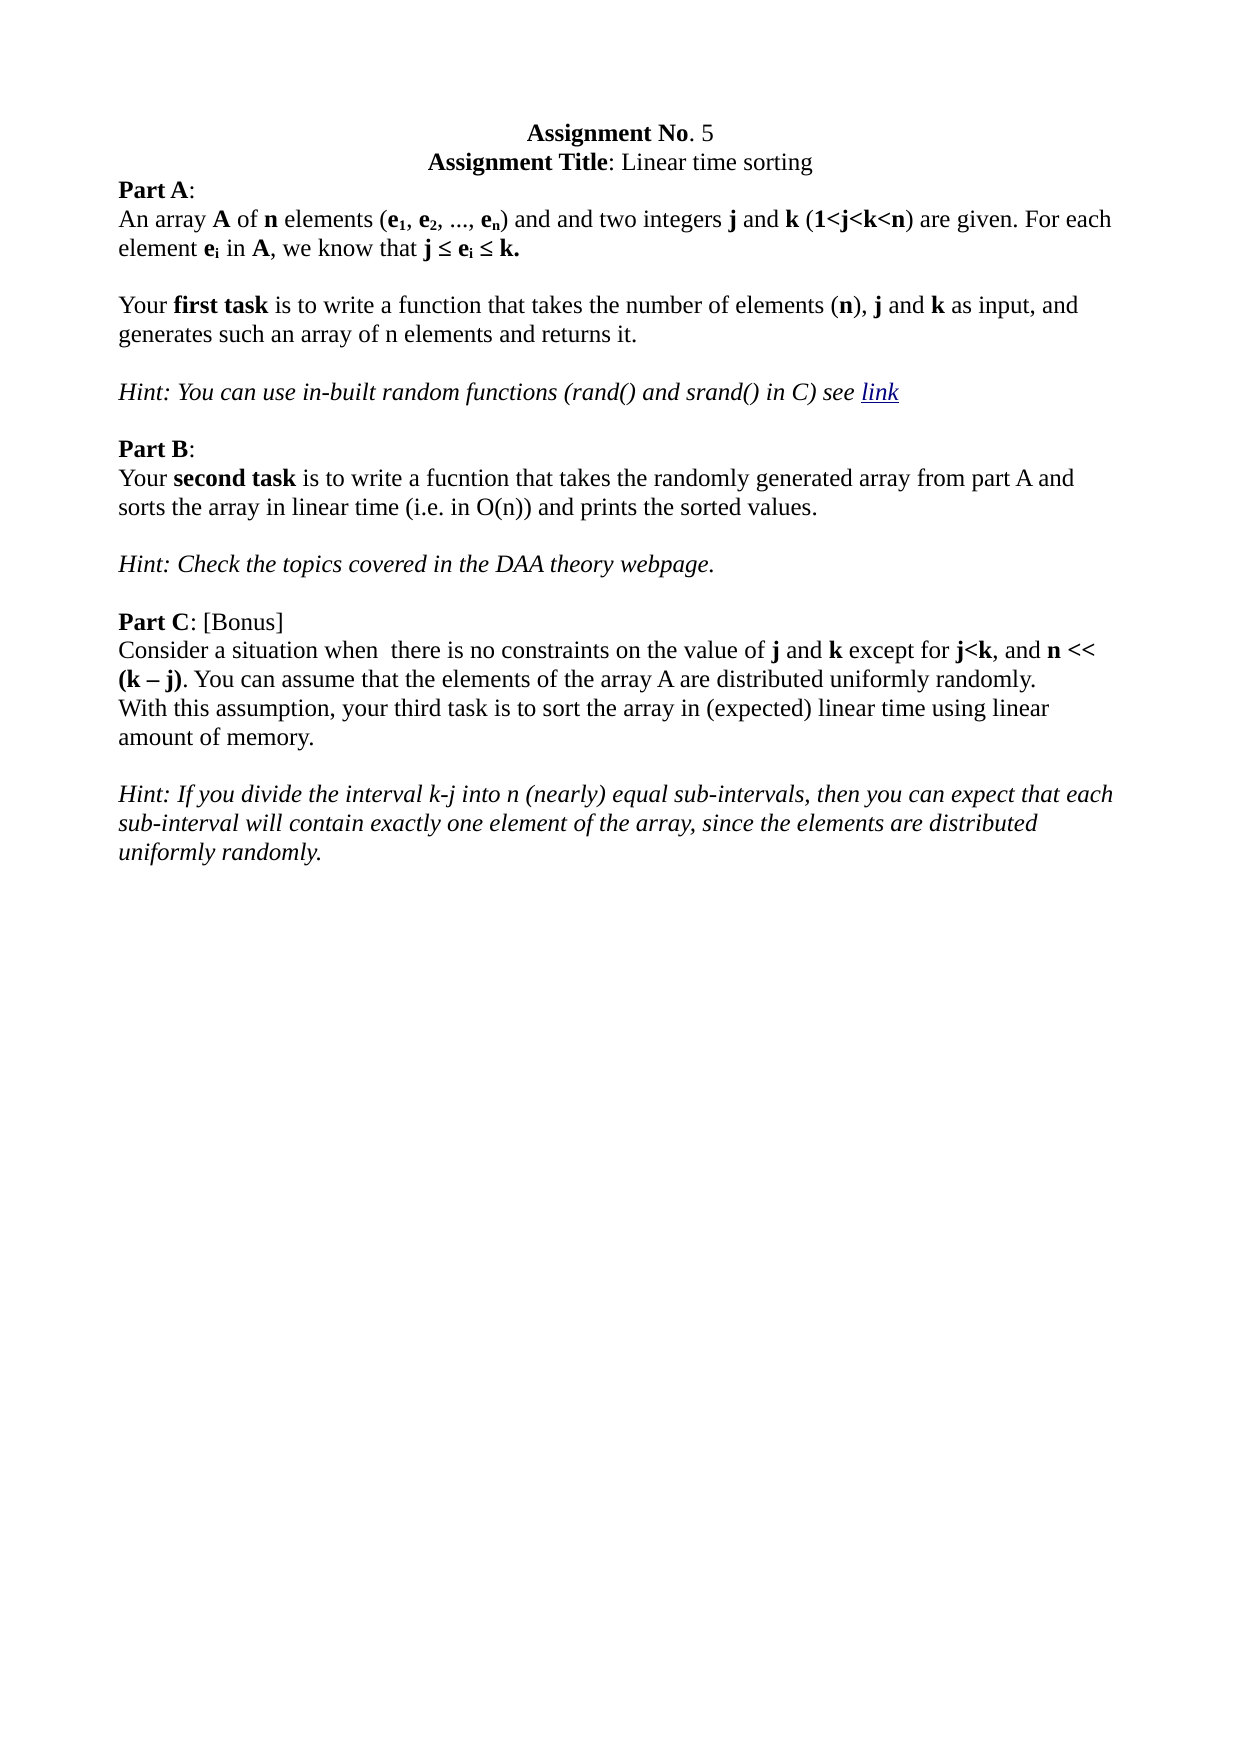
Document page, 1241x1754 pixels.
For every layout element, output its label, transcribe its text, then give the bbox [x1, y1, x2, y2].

text Consider a situation when there is no constraints on the value of j and k except for j<k, and n << (k – j). You can assume that the elements of the array A are distributed uniformly randomly. [118, 636, 1122, 693]
text An array A of n elements (e1, e2, ..., en) and and two integers j and k (1<j<k<n) are given. For each element ei in A, we know that j ≤ ei ≤ k. [118, 204, 1122, 262]
text Part B: [118, 434, 1122, 463]
text Assignment Title: Linear time sorting [118, 147, 1122, 176]
text Hint: You can use in-built random functions (rand() and srand() in C) see link [118, 377, 1122, 406]
text Hint: If you divide the interval k-j into n (nearly) equal sub-intervals, then you can expect that each sub-interval will contain exactly one element of the array, since the elements are distributed uniformly randomly. [118, 779, 1122, 866]
text Part A: [118, 176, 1122, 204]
text With this assumption, your third task is to sort the array in (expected) linear time using linear amount of memory. [118, 693, 1122, 751]
text Hint: Check the topics covered in the DAA theory webpage. [118, 549, 1122, 578]
text Your second task is to write a fucntion that takes the randomly generated array from part A and sorts the array in linear time (i.e. in O(n)) and prints the sorted values. [118, 463, 1122, 521]
text Your first task is to write a function that takes the number of elements (n), j and k as input, and generates such an array of n elements and returns it. [118, 291, 1122, 348]
text Assignment No. 5 [118, 118, 1122, 147]
text Part C: [Bonus] [118, 607, 1122, 636]
